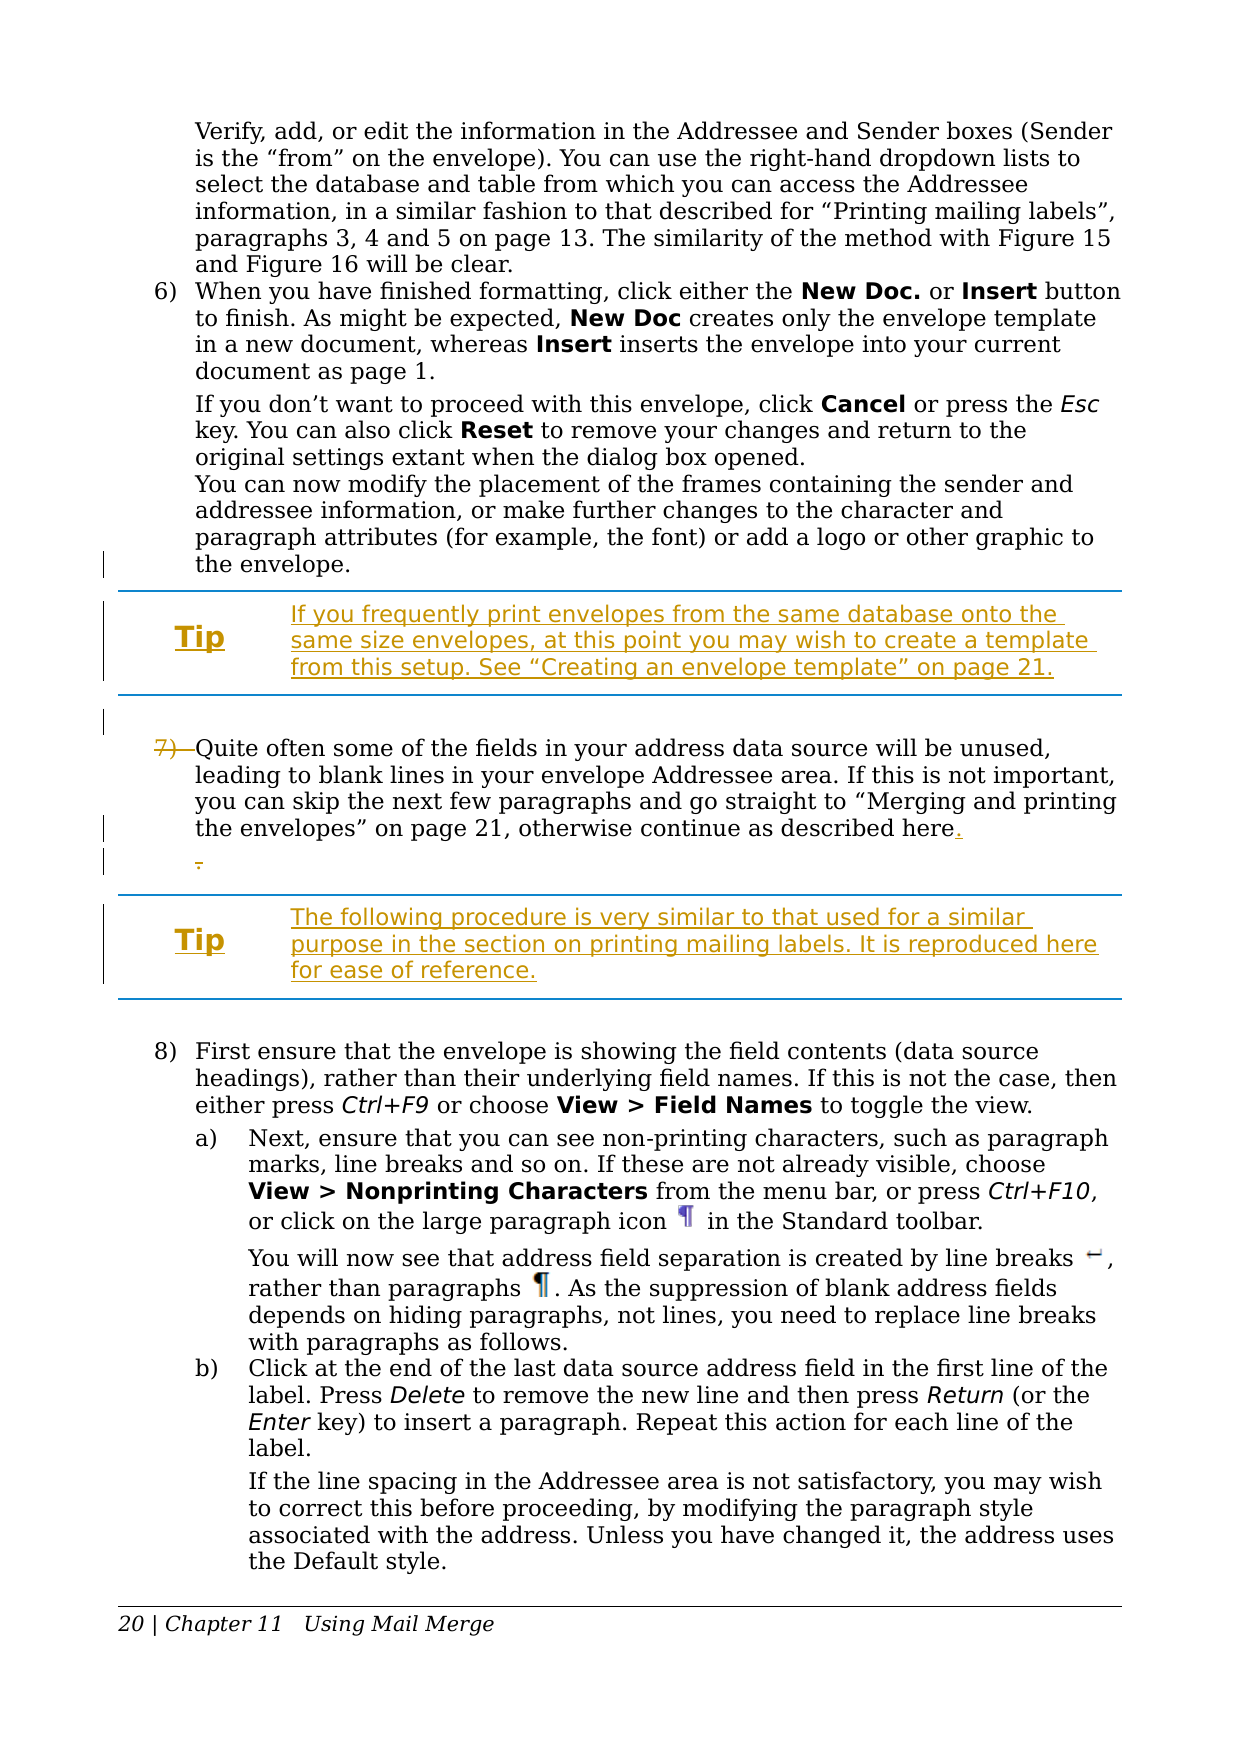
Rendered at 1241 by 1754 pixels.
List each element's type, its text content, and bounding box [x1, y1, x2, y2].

list First ensure that the envelope is showing the field contents (data source headings), rather than their underlying field names. If this is not the case, then either press Ctrl+F9 or choose View > Field Names to toggle the view. [177, 1038, 1122, 1118]
table_header The following procedure is very similar to that used for a similar purpose in the section on printing mailing labels. It is reproduced here for ease of reference. [281, 896, 1122, 997]
list Quite often some of the fields in your address data source will be unused, leading to blank lines in your envelope Addressee area. If this is not important, you can skip the next few paragraphs and go straight to “Merging and printing the envelopes” on page 21, otherwise continue as described here. [177, 735, 1122, 842]
picture [674, 1204, 700, 1230]
list Click at the end of the last data source address field in the first line of the label. Press Delete to remove the new line and then press Return (or the Enter key) to insert a paragraph. Repeat this action for each line of the label. [195, 1356, 1122, 1462]
table_header Tip [118, 896, 281, 997]
table_header If you frequently print envelopes from the same database onto the same size envelopes, at this point you may wish to create a template from this setup. See “Creating an envelope template” on page 21. [281, 592, 1122, 694]
list If the line spacing in the Addressee area is not satisfactory, you may wish to correct this before proceeding, by modifying the paragraph style associated with the address. Unless you have changed it, the address uses the Default style. [248, 1468, 1122, 1575]
list You will now see that address field separation is created by line breaks , rather than paragraphs . As the suppression of blank address fields depends on hiding paragraphs, not lines, you need to replace line breaks with paragraphs as follows. [248, 1241, 1122, 1356]
list You can now modify the placement of the frames containing the sender and addressee information, or make further changes to the character and paragraph attributes (for example, the font) or add a logo or other graphic to the envelope. [195, 471, 1122, 578]
list If you don’t want to proceed with this envelope, click Cancel or press the Esc key. You can also click Reset to remove your changes and return to the original settings extant when the dialog box opened. [195, 391, 1122, 471]
list When you have finished formatting, click either the New Doc. or Insert button to finish. As might be expected, New Doc creates only the envelope template in a new document, whereas Insert inserts the envelope into your current document as page 1. [177, 278, 1122, 385]
list Next, ensure that you can see non‑printing characters, such as paragraph marks, line breaks and so on. If these are not already visible, choose View > Nonprinting Characters from the menu bar, or press Ctrl+F10, or click on the large paragraph icon in the Standard toolbar. [195, 1125, 1122, 1235]
table_header Tip [118, 592, 281, 694]
picture [1081, 1241, 1107, 1267]
picture [528, 1271, 554, 1297]
list Verify, add, or edit the information in the Addressee and Sender boxes (Sender is the “from” on the envelope). You can use the right-hand dropdown lists to select the database and table from which you can access the Addressee information, in a similar fashion to that described for “Printing mailing labels”, paragraphs 3, 4 and 5 on page 13. The similarity of the method with Figure 15 and Figure 16 will be clear. [195, 118, 1122, 278]
